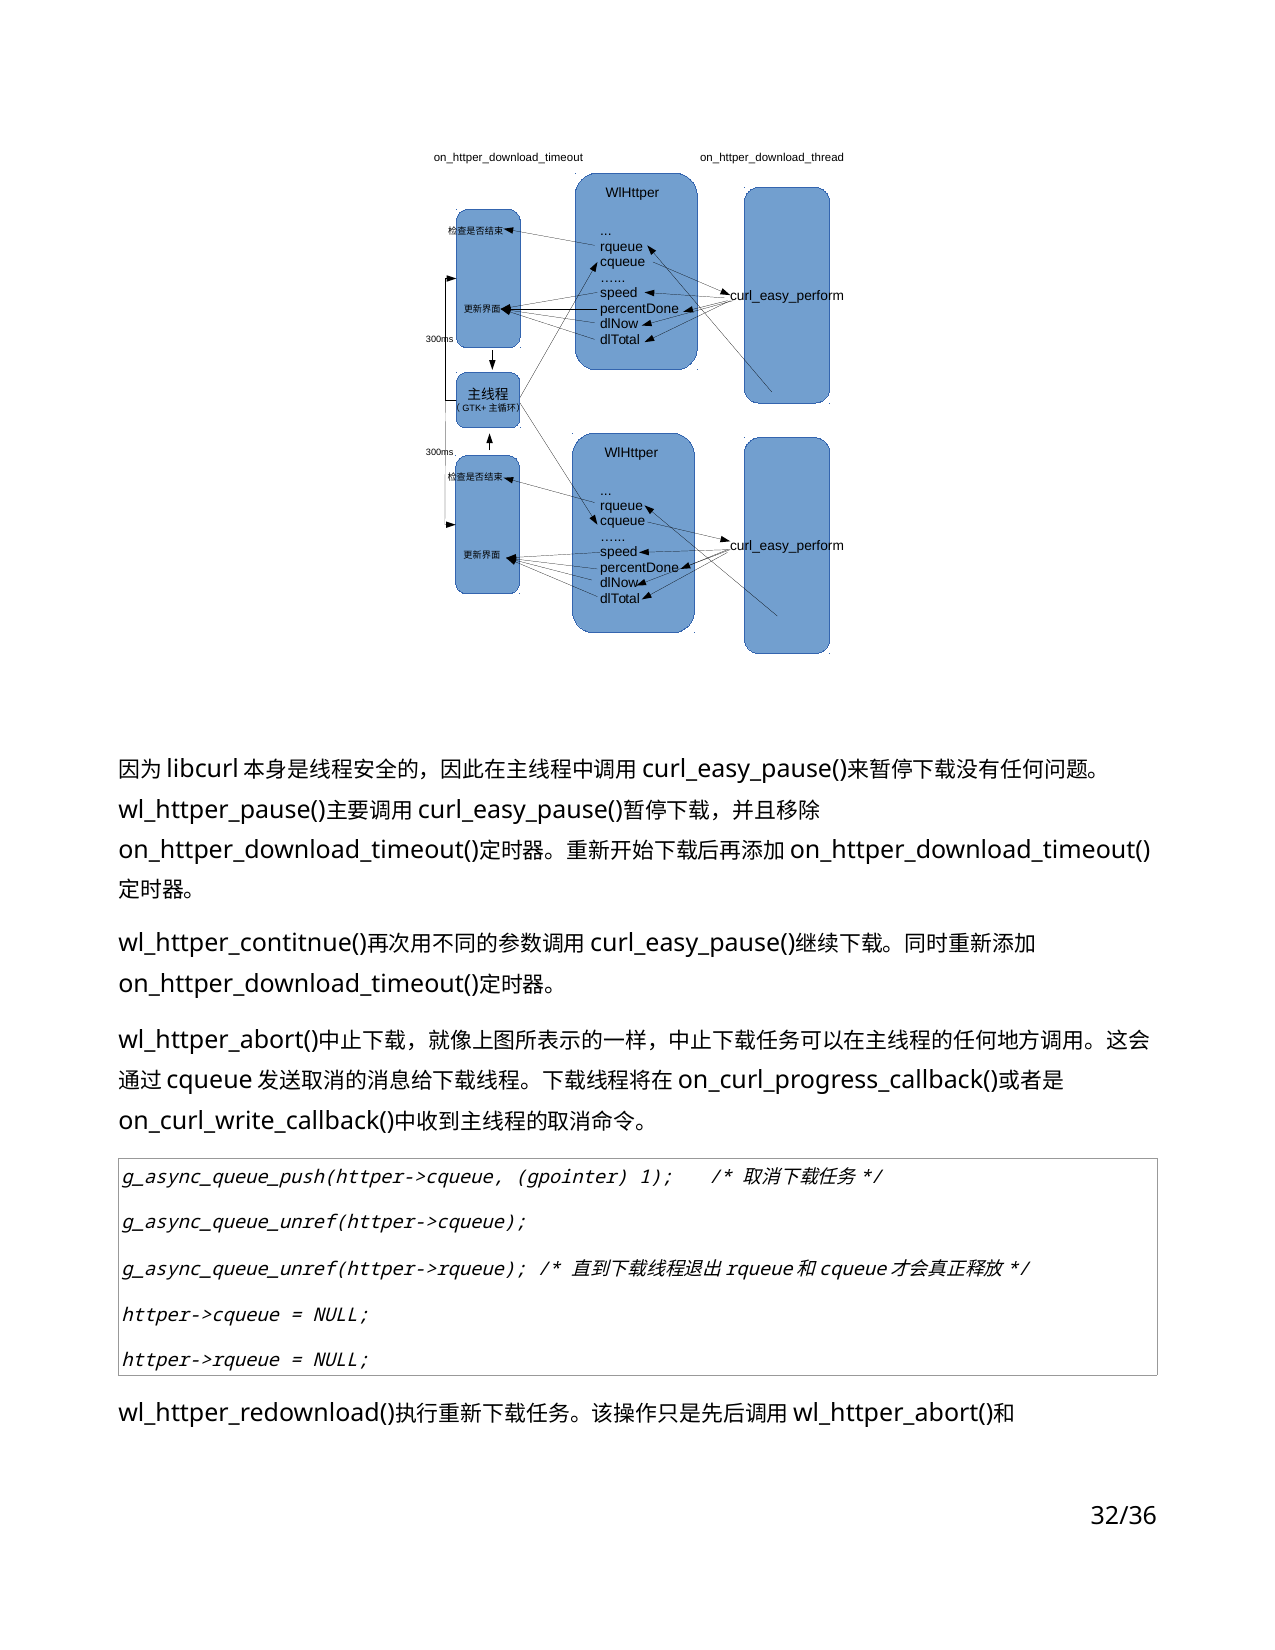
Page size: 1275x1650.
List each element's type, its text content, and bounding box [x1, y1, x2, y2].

text wl_httper_redownload()执行重新下载任务。该操作只是先后调用wl_httper_abort()和 [118, 1394, 1157, 1429]
text wl_httper_abort()中止下载，就像上图所表示的一样，中止下载任务可以在主线程的任何地方调用。这会通过cqueue发送取消的消息给下载线程。下载线程将在on_curl_progress_callback()或者是on_curl_write_callback()中收到主线程的取消命令。 [118, 1021, 1157, 1137]
text 因为libcurl本身是线程安全的，因此在主线程中调用curl_easy_pause()来暂停下载没有任何问题。wl_httper_pause()主要调用curl_easy_pause()暂停下载，并且移除on_httper_download_timeout()定时器。重新开始下载后再添加on_httper_download_timeout()定时器。 [118, 751, 1157, 904]
text httper->rqueue = NULL; [119, 1343, 1157, 1375]
text g_async_queue_unref(httper->rqueue); /* 直到下载线程退出rqueue和cqueue才会真正释放 */ [119, 1251, 1157, 1281]
text g_async_queue_unref(httper->cqueue); [119, 1206, 1157, 1234]
text httper->cqueue = NULL; [119, 1298, 1157, 1327]
text wl_httper_contitnue()再次用不同的参数调用curl_easy_pause()继续下载。同时重新添加on_httper_download_timeout()定时器。 [118, 925, 1157, 1000]
text g_async_queue_push(httper->cqueue, (gpointer) 1); /* 取消下载任务 */ [119, 1159, 1157, 1189]
